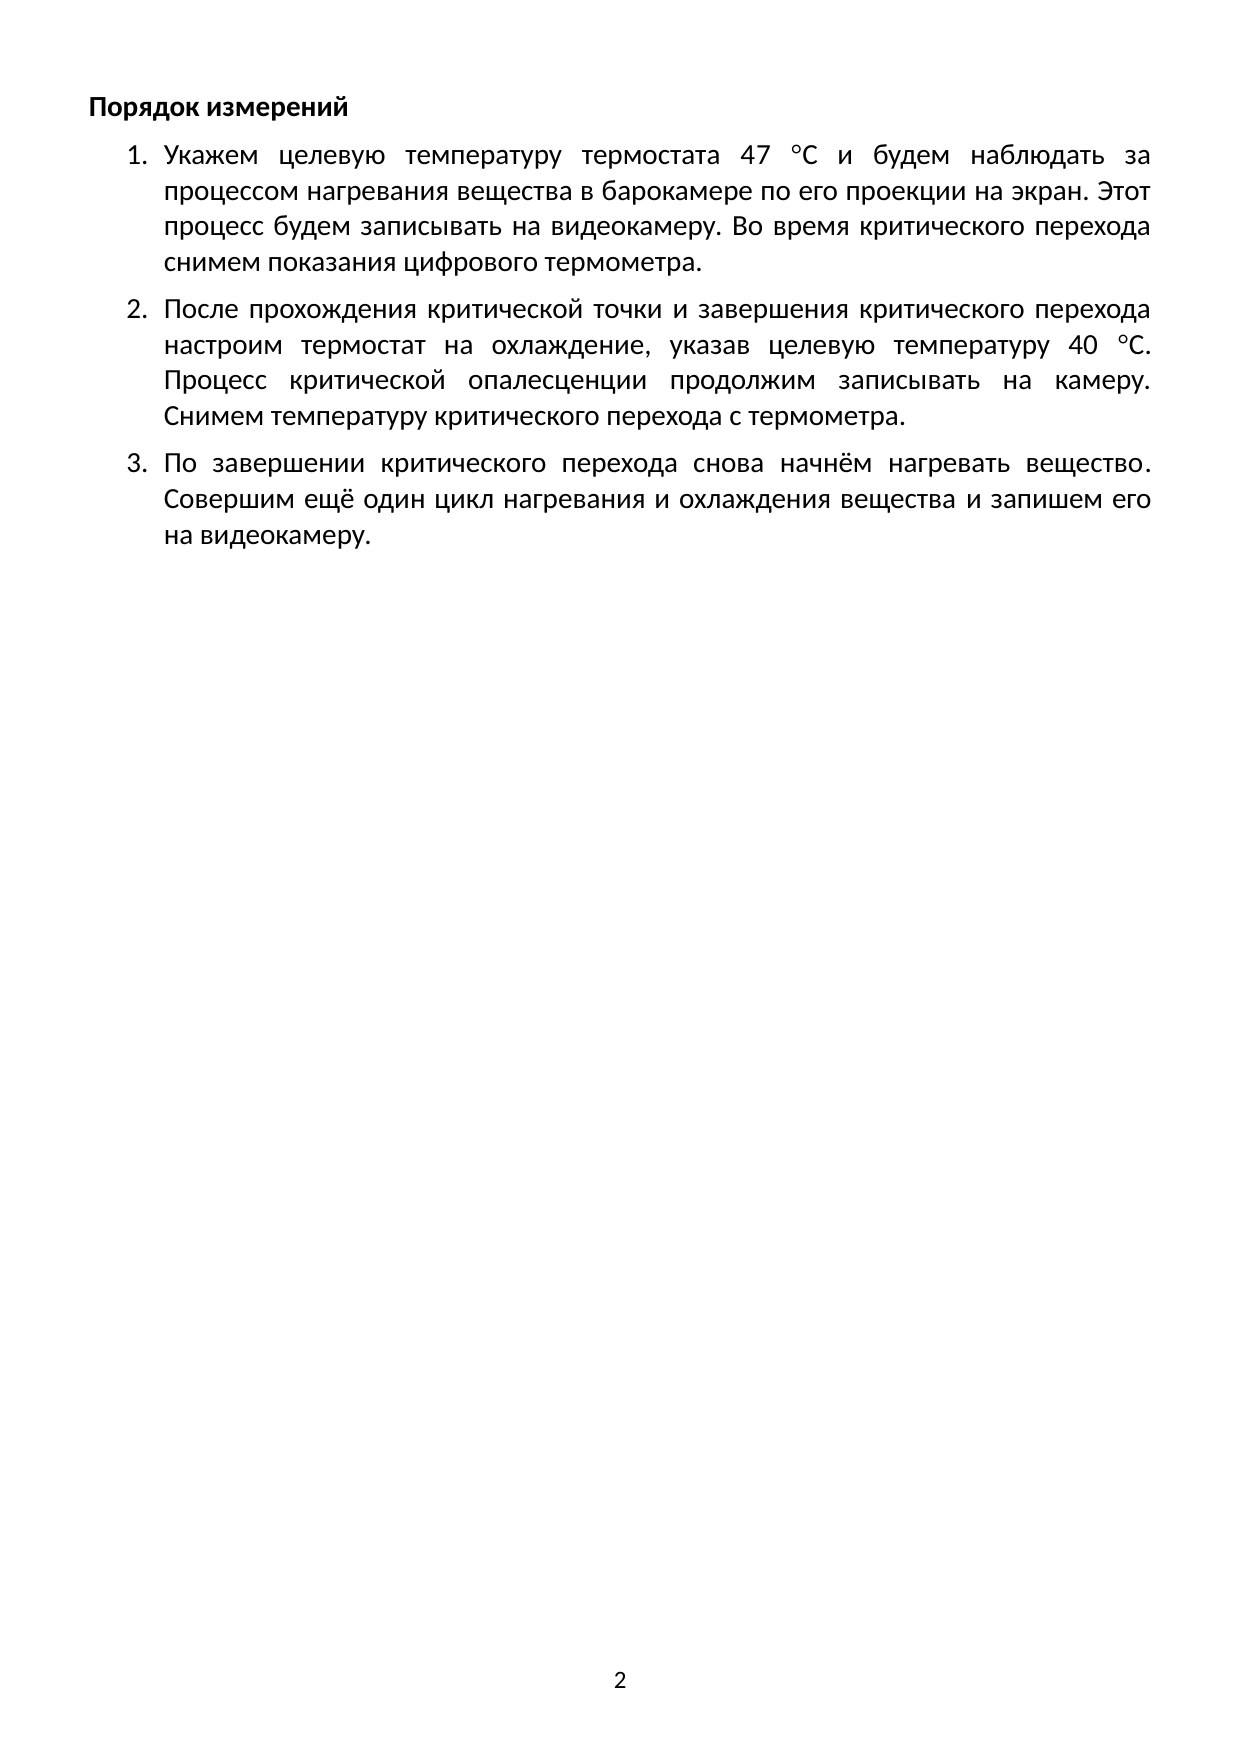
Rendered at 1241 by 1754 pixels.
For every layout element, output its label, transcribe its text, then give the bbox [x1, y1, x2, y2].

text Порядок измерений [88, 88, 1152, 124]
list По завершении критического перехода снова начнём нагревать вещество. Совершим ещё один цикл нагревания и охлаждения вещества и запишем его на видеокамеру. [126, 444, 1152, 551]
list Укажем целевую температуру термостата 47 °C и будем наблюдать за процессом нагревания вещества в барокамере по его проекции на экран. Этот процесс будем записывать на видеокамеру. Во время критического перехода снимем показания цифрового термометра. [126, 136, 1152, 278]
list После прохождения критической точки и завершения критического перехода настроим термостат на охлаждение, указав целевую температуру 40 °C. Процесс критической опалесценции продолжим записывать на камеру. Снимем температуру критического перехода с термометра. [126, 290, 1152, 433]
